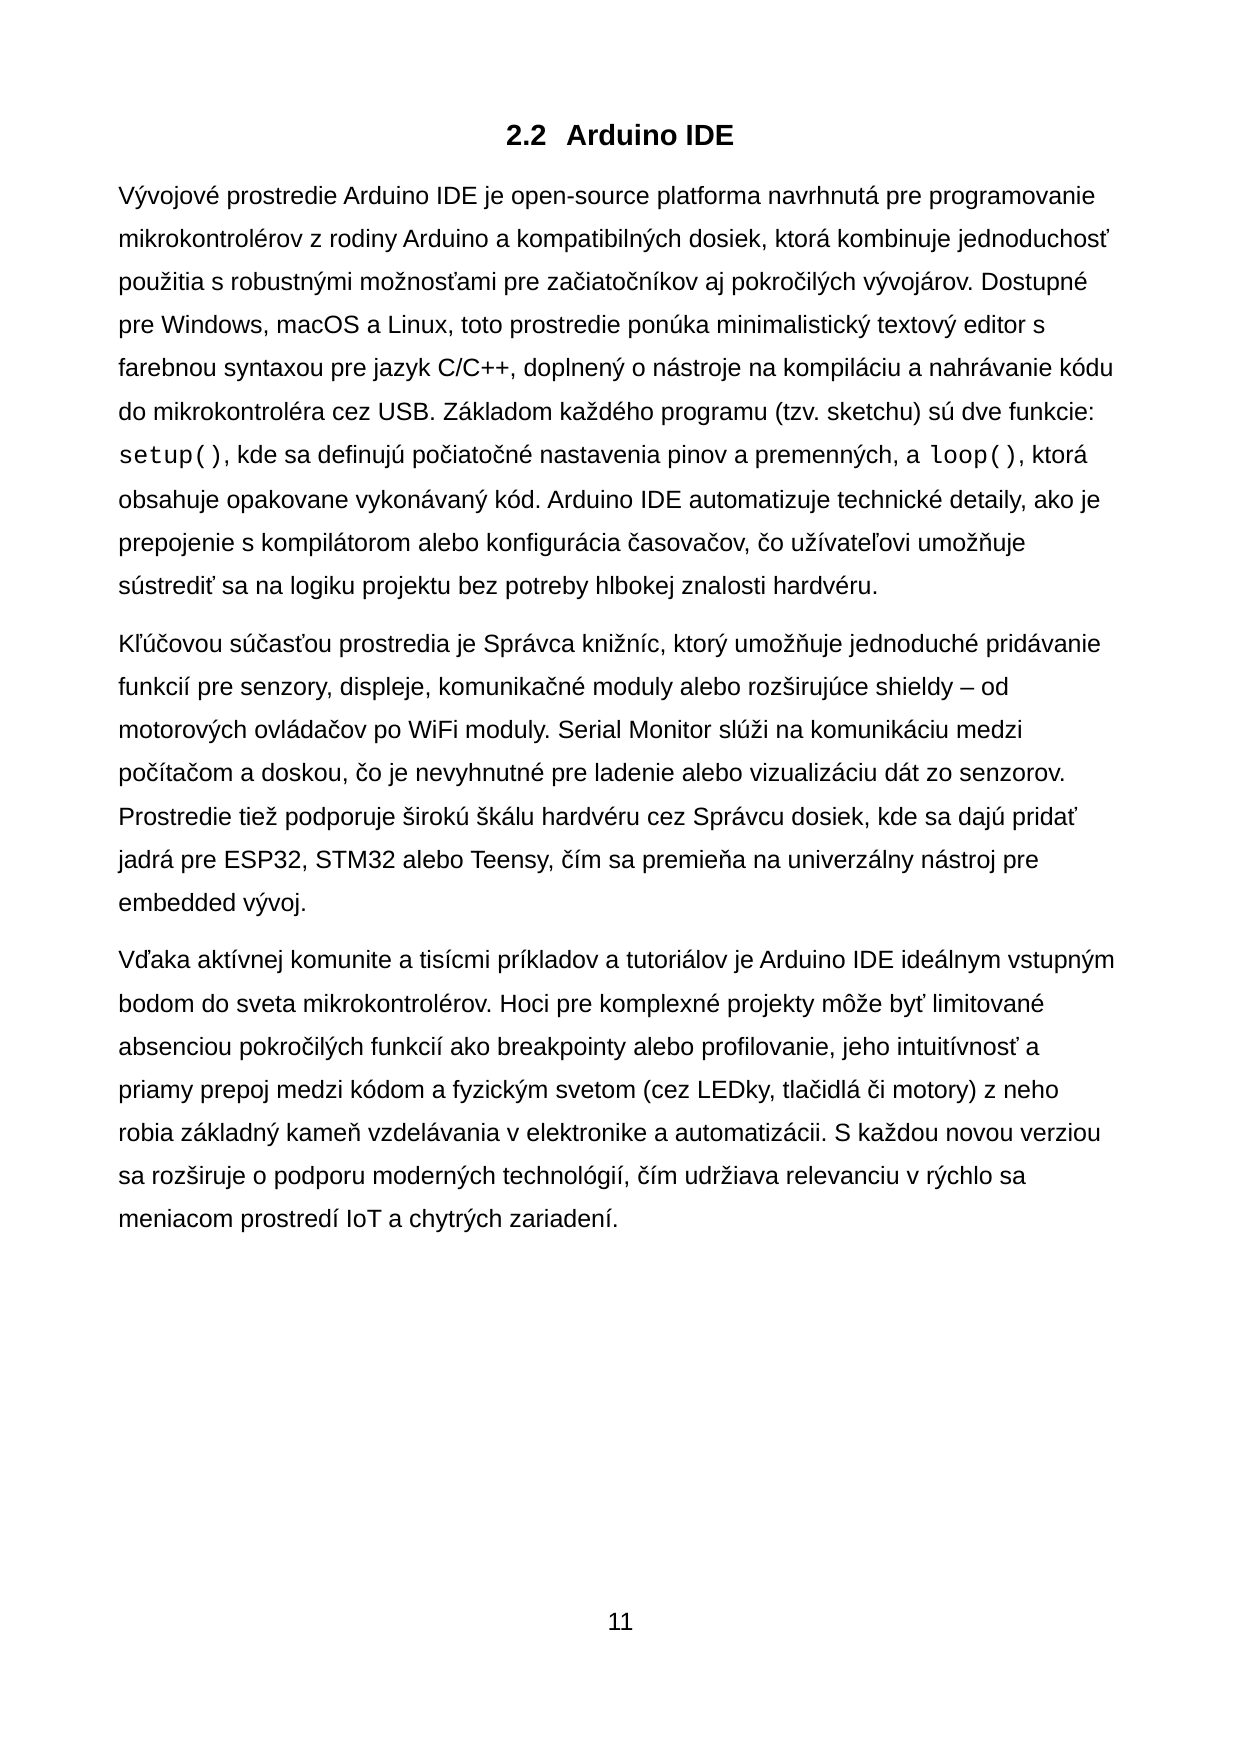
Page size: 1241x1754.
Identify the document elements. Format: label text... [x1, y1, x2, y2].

text Kľúčovou súčasťou prostredia je Správca knižníc, ktorý umožňuje jednoduché pridávanie funkcií pre senzory, displeje, komunikačné moduly alebo rozširujúce shieldy – od motorových ovládačov po WiFi moduly. Serial Monitor slúži na komunikáciu medzi počítačom a doskou, čo je nevyhnutné pre ladenie alebo vizualizáciu dát zo senzorov. Prostredie tiež podporuje širokú škálu hardvéru cez Správcu dosiek, kde sa dajú pridať jadrá pre ESP32, STM32 alebo Teensy, čím sa premieňa na univerzálny nástroj pre embedded vývoj. [118, 629, 1122, 916]
text Vďaka aktívnej komunite a tisícmi príkladov a tutoriálov je Arduino IDE ideálnym vstupným bodom do sveta mikrokontrolérov. Hoci pre komplexné projekty môže byť limitované absenciou pokročilých funkcií ako breakpointy alebo profilovanie, jeho intuitívnosť a priamy prepoj medzi kódom a fyzickým svetom (cez LEDky, tlačidlá či motory) z neho robia základný kameň vzdelávania v elektronike a automatizácii. S každou novou verziou sa rozširuje o podporu moderných technológií, čím udržiava relevanciu v rýchlo sa meniacom prostredí IoT a chytrých zariadení. [118, 945, 1122, 1233]
text Vývojové prostredie Arduino IDE je open-source platforma navrhnutá pre programovanie mikrokontrolérov z rodiny Arduino a kompatibilných dosiek, ktorá kombinuje jednoduchosť použitia s robustnými možnosťami pre začiatočníkov aj pokročilých vývojárov. Dostupné pre Windows, macOS a Linux, toto prostredie ponúka minimalistický textový editor s farebnou syntaxou pre jazyk C/C++, doplnený o nástroje na kompiláciu a nahrávanie kódu do mikrokontroléra cez USB. Základom každého programu (tzv. sketchu) sú dve funkcie: setup(), kde sa definujú počiatočné nastavenia pinov a premenných, a loop(), ktorá obsahuje opakovane vykonávaný kód. Arduino IDE automatizuje technické detaily, ako je prepojenie s kompilátorom alebo konfigurácia časovačov, čo užívateľovi umožňuje sústrediť sa na logiku projektu bez potreby hlbokej znalosti hardvéru. [118, 181, 1122, 600]
subtitle Arduino IDE [118, 118, 1122, 152]
